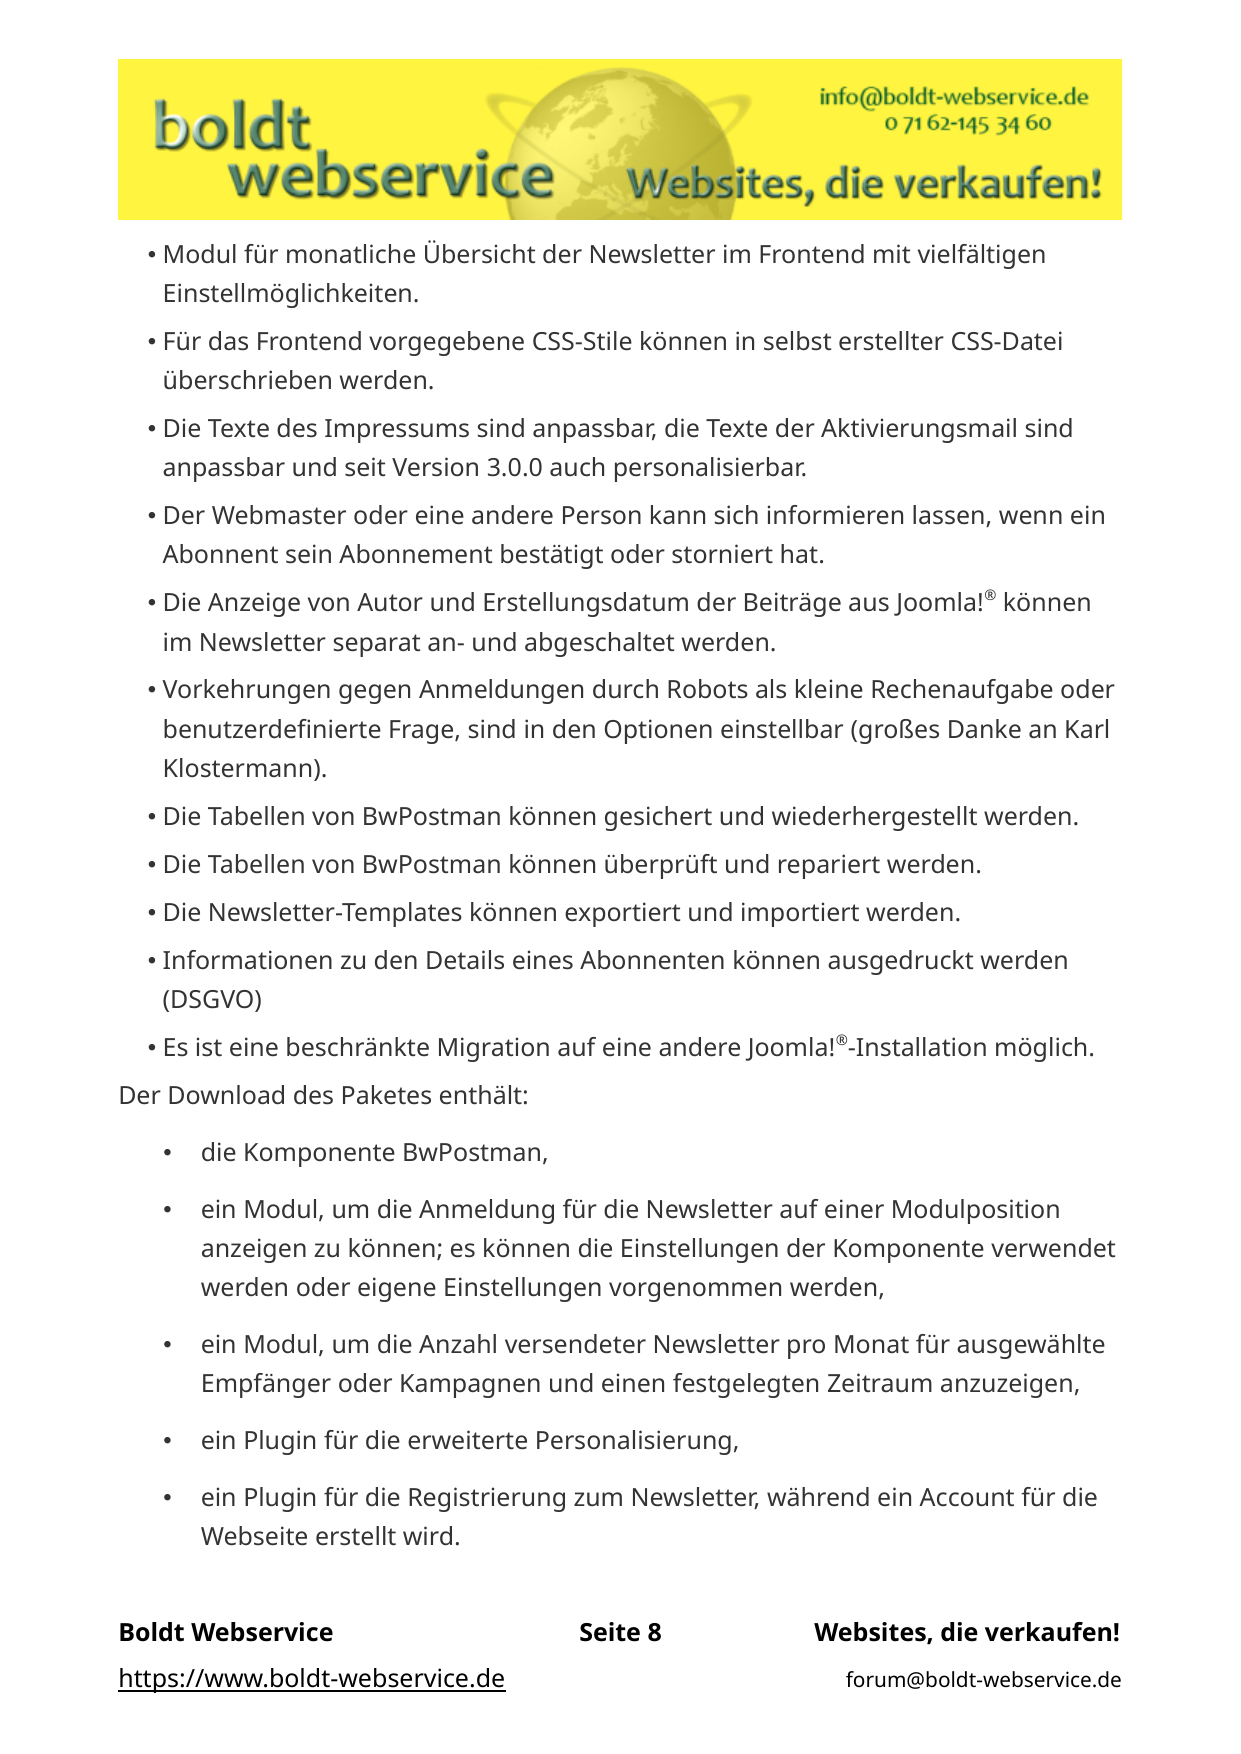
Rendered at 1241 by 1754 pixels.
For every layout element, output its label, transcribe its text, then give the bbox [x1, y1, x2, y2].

list ein Modul, um die Anmeldung für die Newsletter auf einer Modulposition anzeigen zu können; es können die Einstellungen der Komponente verwendet werden oder eigene Einstellungen vorgenommen werden, [163, 1192, 1122, 1304]
list Die Tabellen von BwPostman können überprüft und repariert werden. [148, 847, 1122, 881]
list Die Texte des Impressums sind anpassbar, die Texte der Aktivierungsmail sind anpassbar und seit Version 3.0.0 auch personalisierbar. [148, 411, 1122, 484]
list ein Modul, um die Anzahl versendeter Newsletter pro Monat für ausgewählte Empfänger oder Kampagnen und einen festgelegten Zeitraum anzuzeigen, [163, 1327, 1122, 1400]
list Es ist eine beschränkte Migration auf eine andere Joomla!®-Installation möglich. [148, 1030, 1122, 1064]
list Für das Frontend vorgegebene CSS-Stile können in selbst erstellter CSS-Datei überschrieben werden. [148, 323, 1122, 397]
list ein Plugin für die Registrierung zum Newsletter, während ein Account für die Webseite erstellt wird. [163, 1480, 1122, 1553]
list Der Webmaster oder eine andere Person kann sich informieren lassen, wenn ein Abonnent sein Abonnement bestätigt oder storniert hat. [148, 498, 1122, 571]
list Informationen zu den Details eines Abonnenten können ausgedruckt werden (DSGVO) [148, 943, 1122, 1016]
list Die Tabellen von BwPostman können gesichert und wiederhergestellt werden. [148, 798, 1122, 833]
list Die Newsletter-Templates können exportiert und importiert werden. [148, 894, 1122, 929]
list Modul für monatliche Übersicht der Newsletter im Frontend mit vielfältigen Einstellmöglichkeiten. [148, 236, 1122, 309]
list Vorkehrungen gegen Anmeldungen durch Robots als kleine Rechenaufgabe oder benutzerdefinierte Frage, sind in den Optionen einstellbar (großes Danke an Karl Klostermann). [148, 672, 1122, 784]
list die Komponente BwPostman, [163, 1135, 1122, 1169]
list ein Plugin für die erweiterte Personalisierung, [163, 1423, 1122, 1457]
list Die Anzeige von Autor und Erstellungsdatum der Beiträge aus Joomla!® können im Newsletter separat an- und abgeschaltet werden. [148, 585, 1122, 658]
text Der Download des Paketes enthält: [118, 1078, 1122, 1112]
picture [118, 59, 1123, 220]
